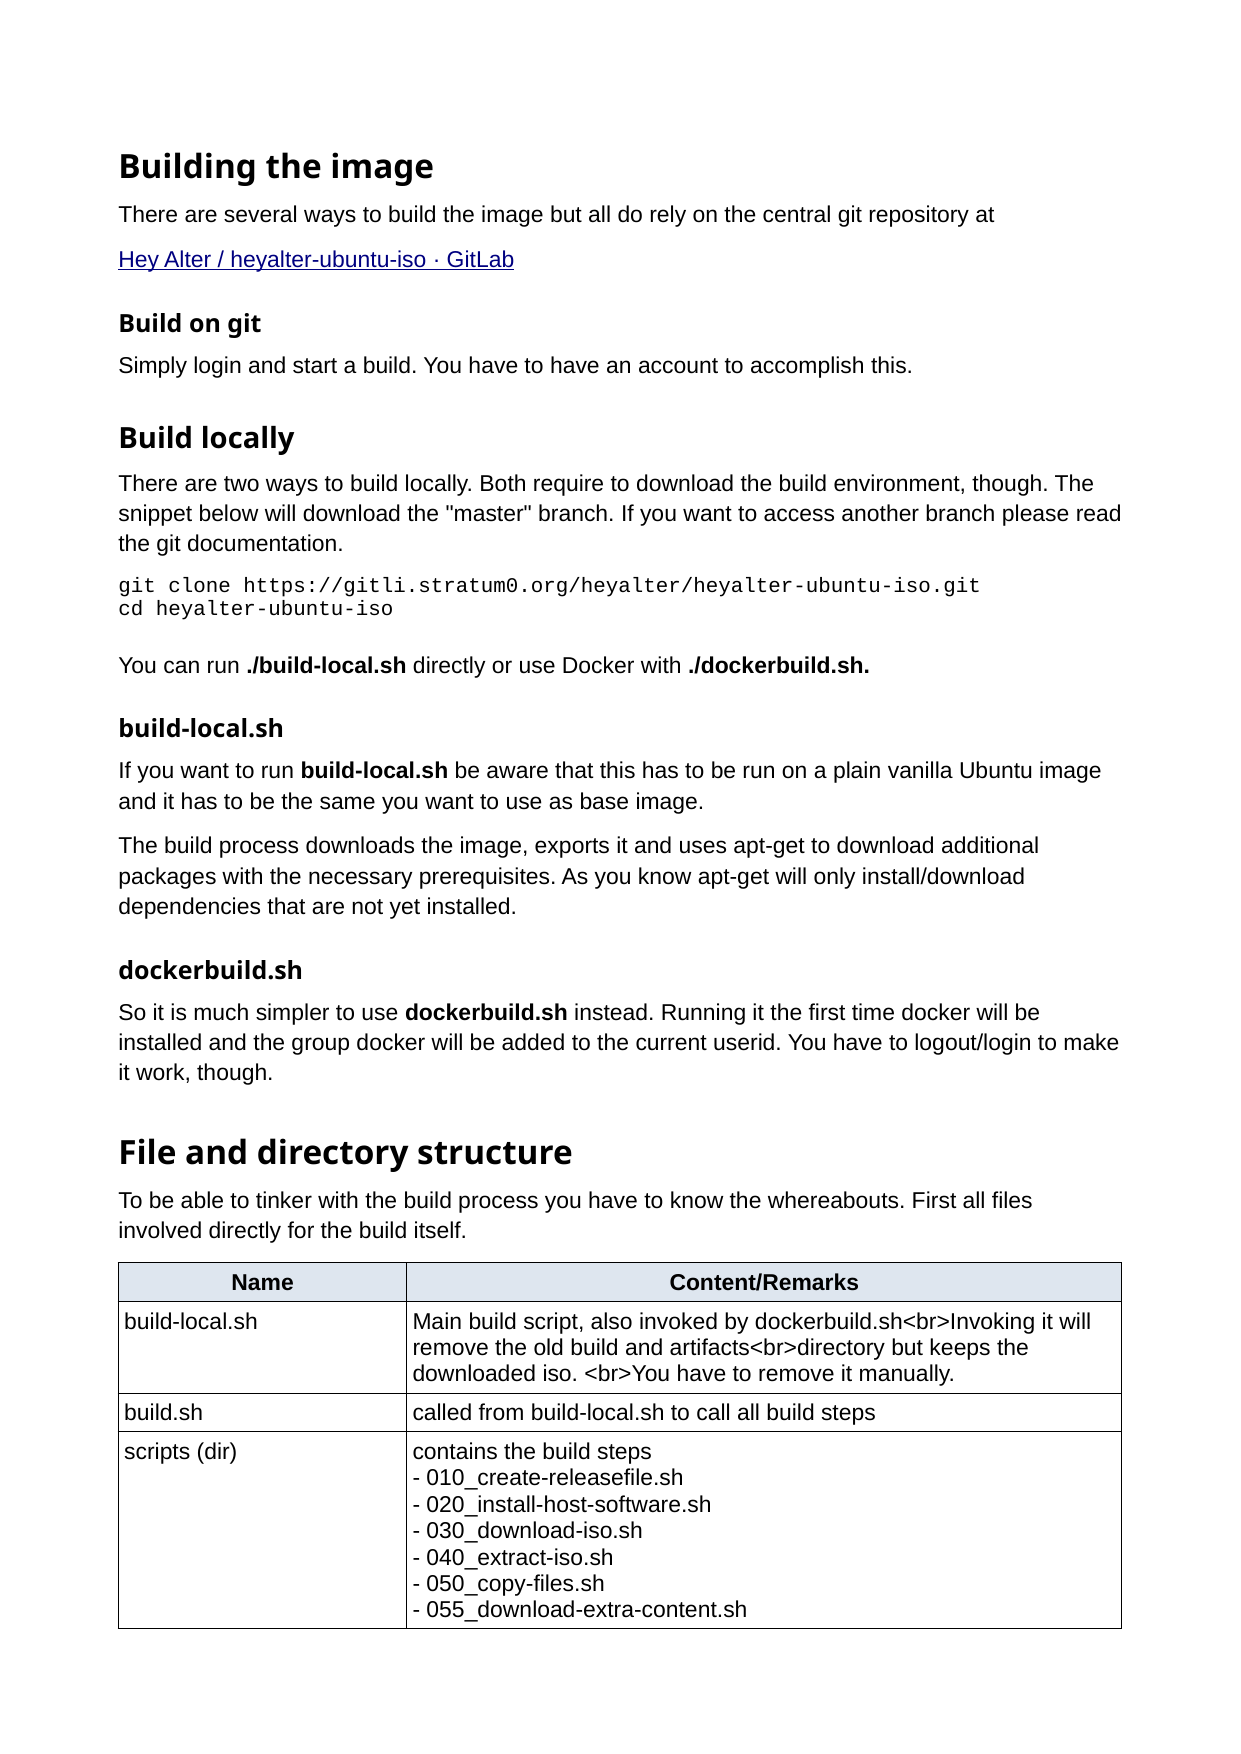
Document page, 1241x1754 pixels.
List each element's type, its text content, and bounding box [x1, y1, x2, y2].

table_header Content/Remarks [407, 1263, 1121, 1301]
table_cell build-local.sh [119, 1302, 406, 1392]
table_cell called from build-local.sh to call all build steps [407, 1394, 1121, 1431]
table_cell Main build script, also invoked by dockerbuild.sh<br>Invoking it will remove the old build and artifacts<br>directory but keeps the downloaded iso. <br>You have to remove it manually. [407, 1302, 1121, 1392]
text Hey Alter / heyalter-ubuntu-iso · GitLab [118, 246, 1122, 272]
subtitle File and directory structure [118, 1129, 1122, 1174]
subtitle Build on git [118, 305, 1122, 339]
subtitle dockerbuild.sh [118, 952, 1122, 986]
table_cell contains the build steps - 010_create-releasefile.sh - 020_install-host-software.sh - 030_download-iso.sh - 040_extract-iso.sh - 050_copy-files.sh - 055_download-extra-content.sh [407, 1432, 1121, 1628]
text To be able to tinker with the build process you have to know the whereabouts. First all files involved directly for the build itself. [118, 1187, 1122, 1243]
table_cell scripts (dir) [119, 1432, 406, 1628]
subtitle Build locally [118, 417, 1122, 457]
text There are two ways to build locally. Both require to download the build environment, though. The snippet below will download the "master" branch. If you want to access another branch please read the git documentation. [118, 469, 1122, 556]
text There are several ways to build the image but all do rely on the central git repository at [118, 201, 1122, 227]
text Simply login and start a build. You have to have an account to accomplish this. [118, 352, 1122, 378]
table_header Name [119, 1263, 406, 1301]
text cd heyalter-ubuntu-iso [118, 598, 1122, 622]
text You can run ./build-local.sh directly or use Docker with ./dockerbuild.sh. [118, 652, 1122, 678]
subtitle build-local.sh [118, 711, 1122, 745]
subtitle Building the image [118, 143, 1122, 188]
text The build process downloads the image, exports it and uses apt-get to download additional packages with the necessary prerequisites. As you know apt-get will only install/download dependencies that are not yet installed. [118, 832, 1122, 919]
table_cell build.sh [119, 1394, 406, 1431]
text If you want to run build-local.sh be aware that this has to be run on a plain vanilla Ubuntu image and it has to be the same you want to use as base image. [118, 757, 1122, 814]
text So it is much simpler to use dockerbuild.sh instead. Running it the first time docker will be installed and the group docker will be added to the current userid. You have to logout/login to make it work, though. [118, 999, 1122, 1086]
text git clone https://gitli.stratum0.org/heyalter/heyalter-ubuntu-iso.git [118, 575, 1122, 598]
